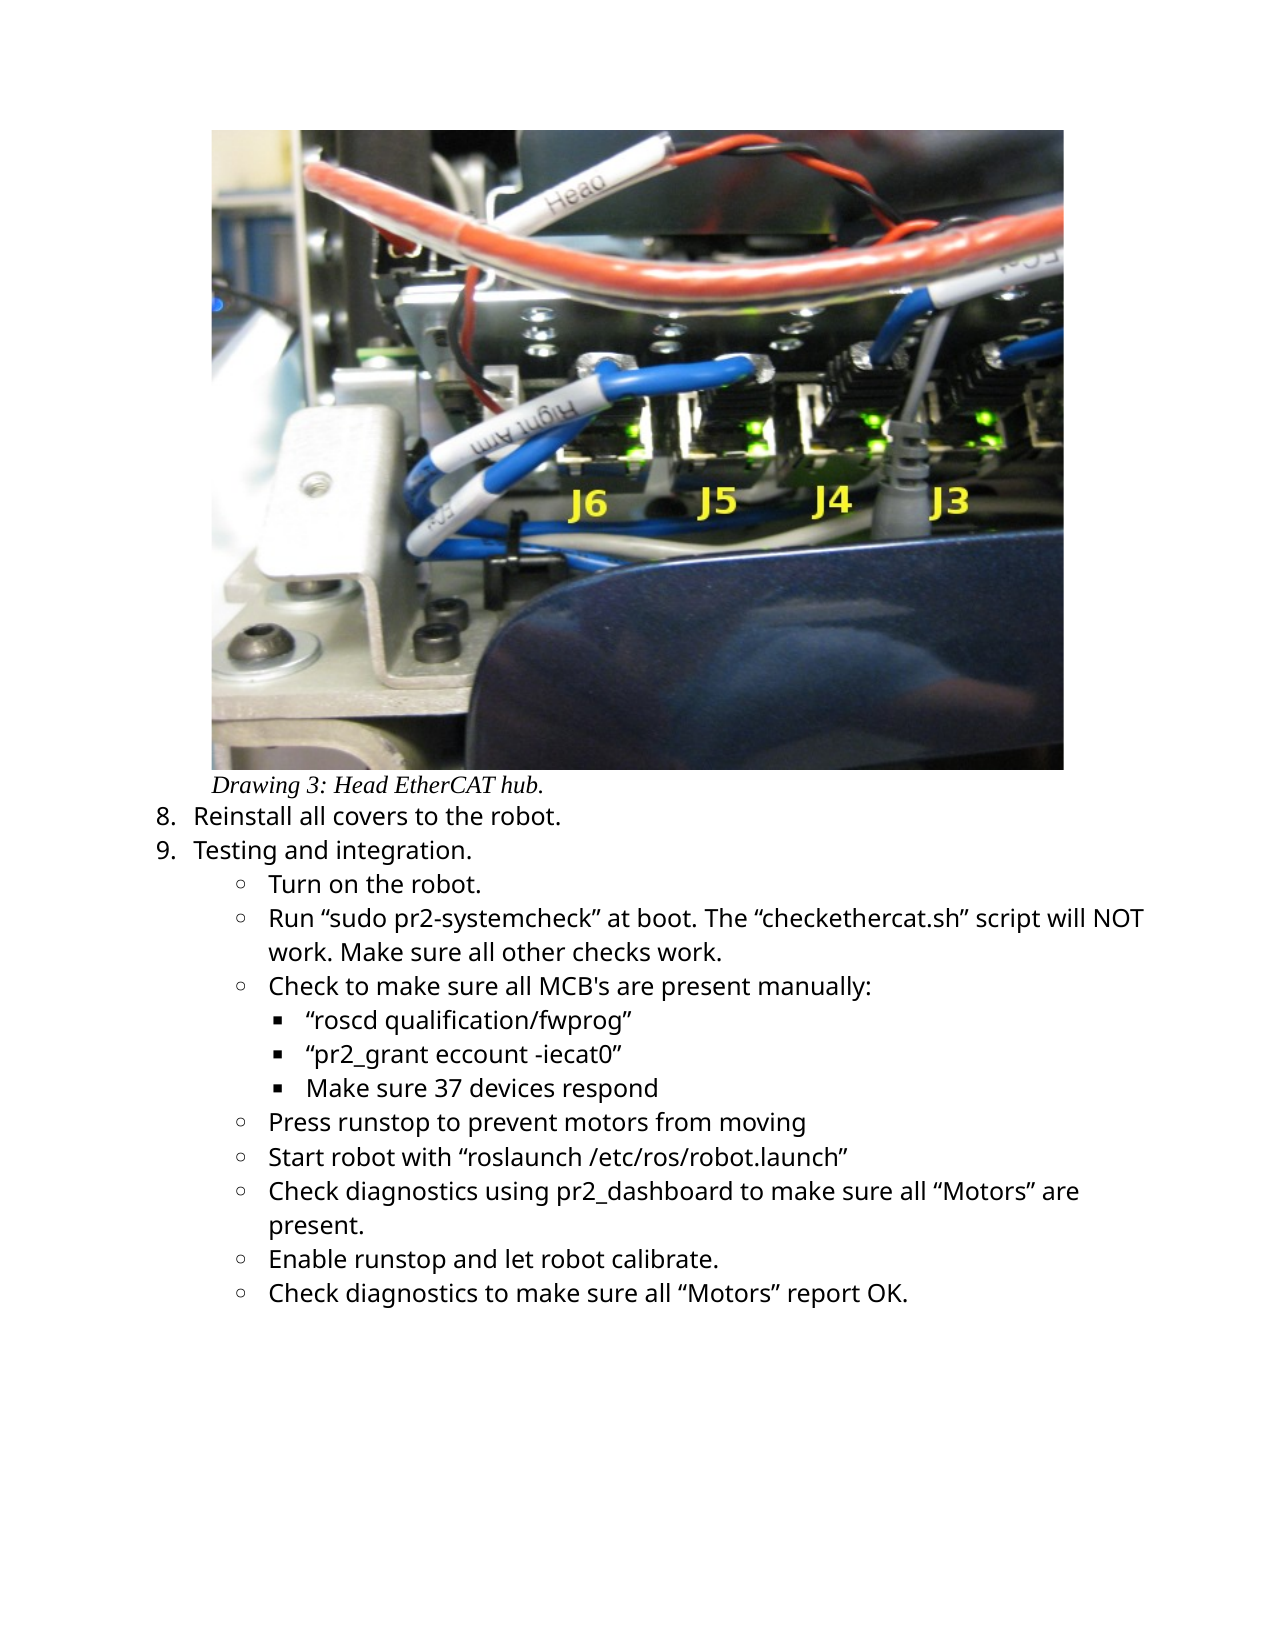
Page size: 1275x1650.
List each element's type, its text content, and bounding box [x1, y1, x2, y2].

list “roscd qualification/fwprog” [268, 1003, 1157, 1037]
list Drawing 3: Head EtherCAT hub. [211, 770, 1063, 798]
list Check diagnostics to make sure all “Motors” report OK. [231, 1275, 1157, 1309]
list Turn on the robot. [231, 867, 1157, 901]
list Check diagnostics using pr2_dashboard to make sure all “Motors” are present. [231, 1173, 1157, 1241]
list Check to make sure all MCB's are present manually: [231, 969, 1157, 1003]
list “pr2_grant eccount -iecat0” [268, 1037, 1157, 1071]
list Run “sudo pr2-systemcheck” at boot. The “checkethercat.sh” script will NOT work. Make sure all other checks work. [231, 901, 1157, 969]
list Enable runstop and let robot calibrate. [231, 1241, 1157, 1275]
list Make sure 37 devices respond [268, 1071, 1157, 1105]
list Reinstall all covers to the robot. [156, 118, 1157, 833]
picture [211, 130, 1064, 770]
list Start robot with “roslaunch /etc/ros/robot.launch” [231, 1139, 1157, 1173]
list Press runstop to prevent motors from moving [231, 1105, 1157, 1139]
list Testing and integration. [156, 833, 1157, 867]
